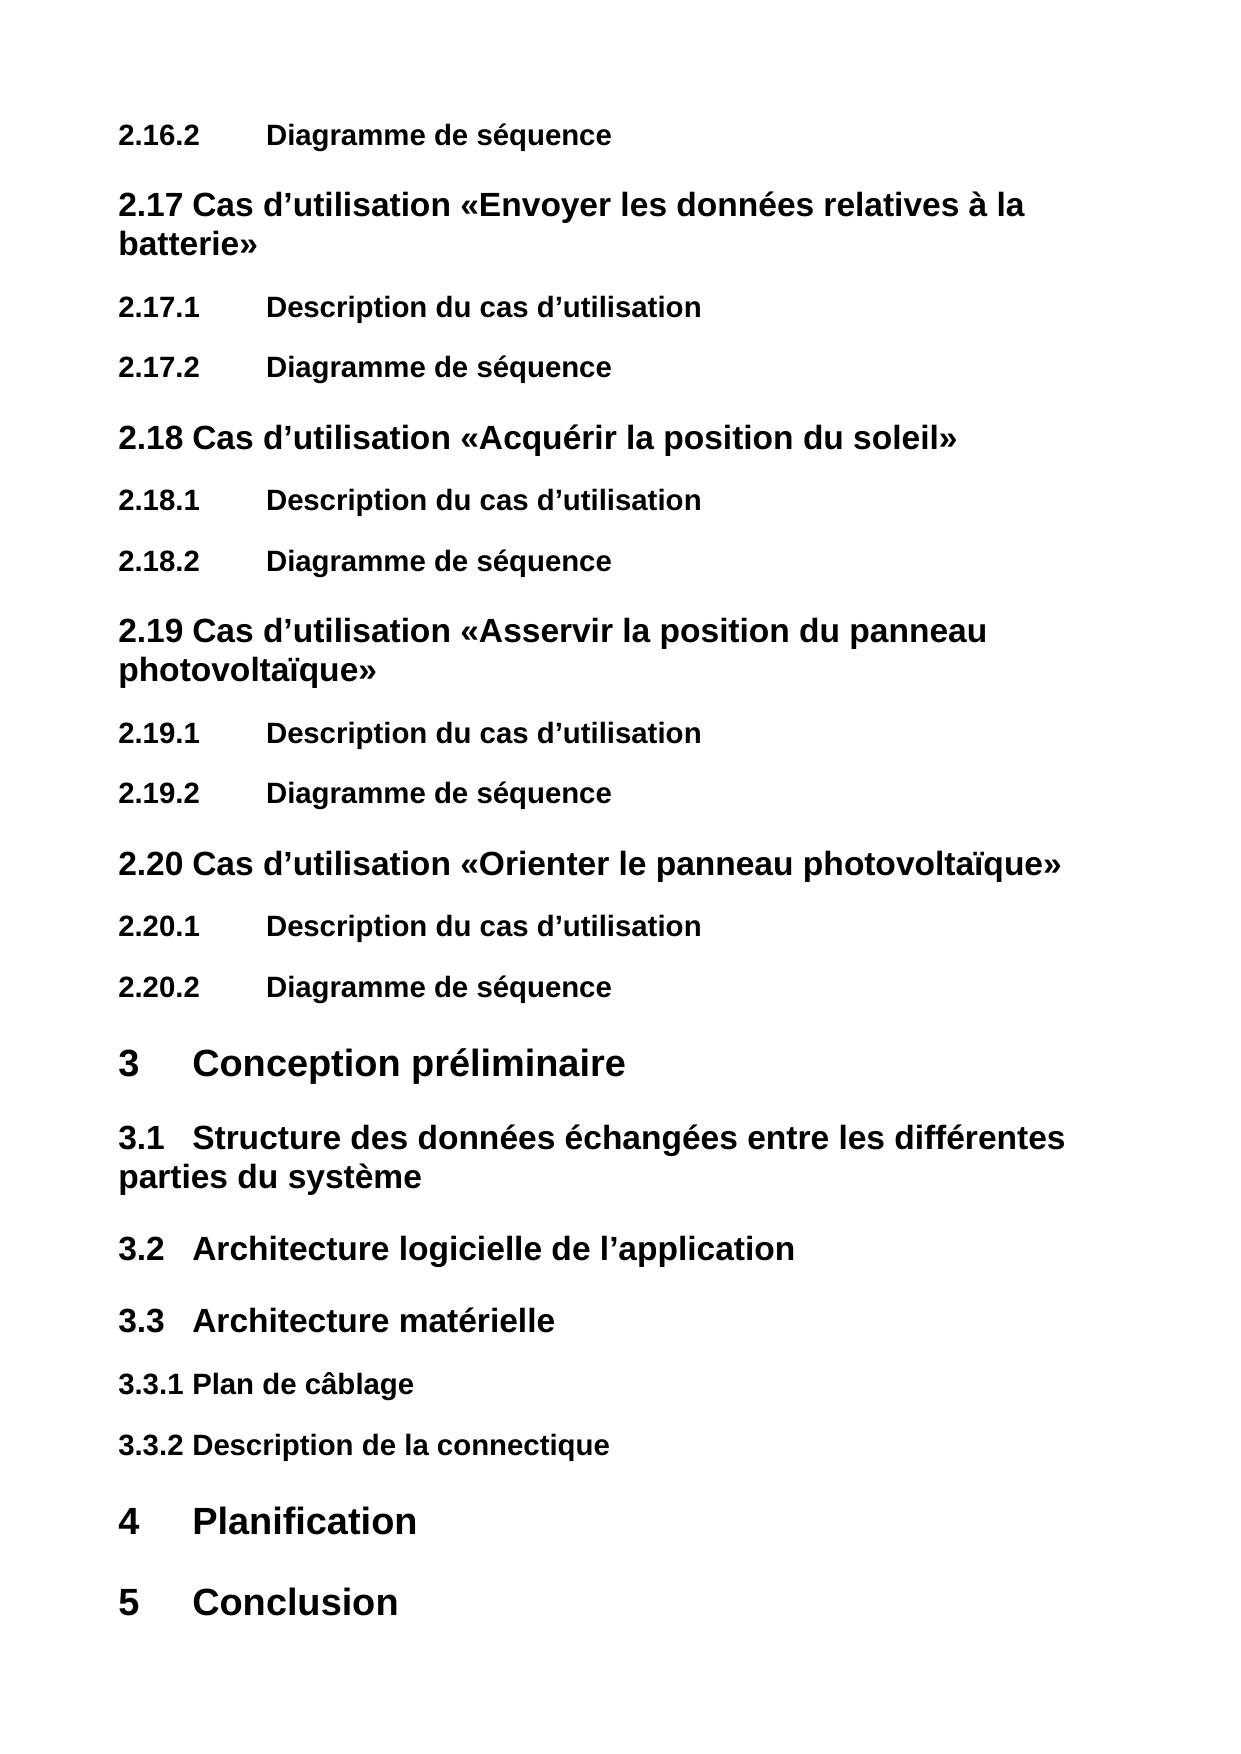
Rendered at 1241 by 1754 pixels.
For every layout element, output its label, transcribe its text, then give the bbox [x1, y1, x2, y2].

subtitle Diagramme de séquence [118, 544, 1122, 578]
subtitle Description du cas d’utilisation [118, 909, 1122, 943]
subtitle Description du cas d’utilisation [118, 483, 1122, 517]
subtitle Architecture logicielle de l’application [118, 1229, 1122, 1267]
subtitle Description de la connectique [118, 1427, 1122, 1461]
subtitle Diagramme de séquence [118, 776, 1122, 810]
subtitle Architecture matérielle [118, 1301, 1122, 1339]
subtitle Conclusion [118, 1580, 1122, 1623]
subtitle Diagramme de séquence [118, 970, 1122, 1004]
subtitle Cas d’utilisation «Orienter le panneau photovoltaïque» [118, 843, 1122, 882]
subtitle Planification [118, 1499, 1122, 1542]
subtitle Diagramme de séquence [118, 350, 1122, 384]
subtitle Cas d’utilisation «Asservir la position du panneau photovoltaïque» [118, 611, 1122, 688]
subtitle Cas d’utilisation «Acquérir la position du soleil» [118, 417, 1122, 456]
subtitle Description du cas d’utilisation [118, 289, 1122, 323]
subtitle Cas d’utilisation «Envoyer les données relatives à la batterie» [118, 185, 1122, 262]
subtitle Conception préliminaire [118, 1041, 1122, 1085]
subtitle Description du cas d’utilisation [118, 716, 1122, 749]
subtitle Diagramme de séquence [118, 118, 1122, 152]
subtitle Plan de câblage [118, 1367, 1122, 1400]
subtitle Structure des données échangées entre les différentes parties du système [118, 1118, 1122, 1196]
